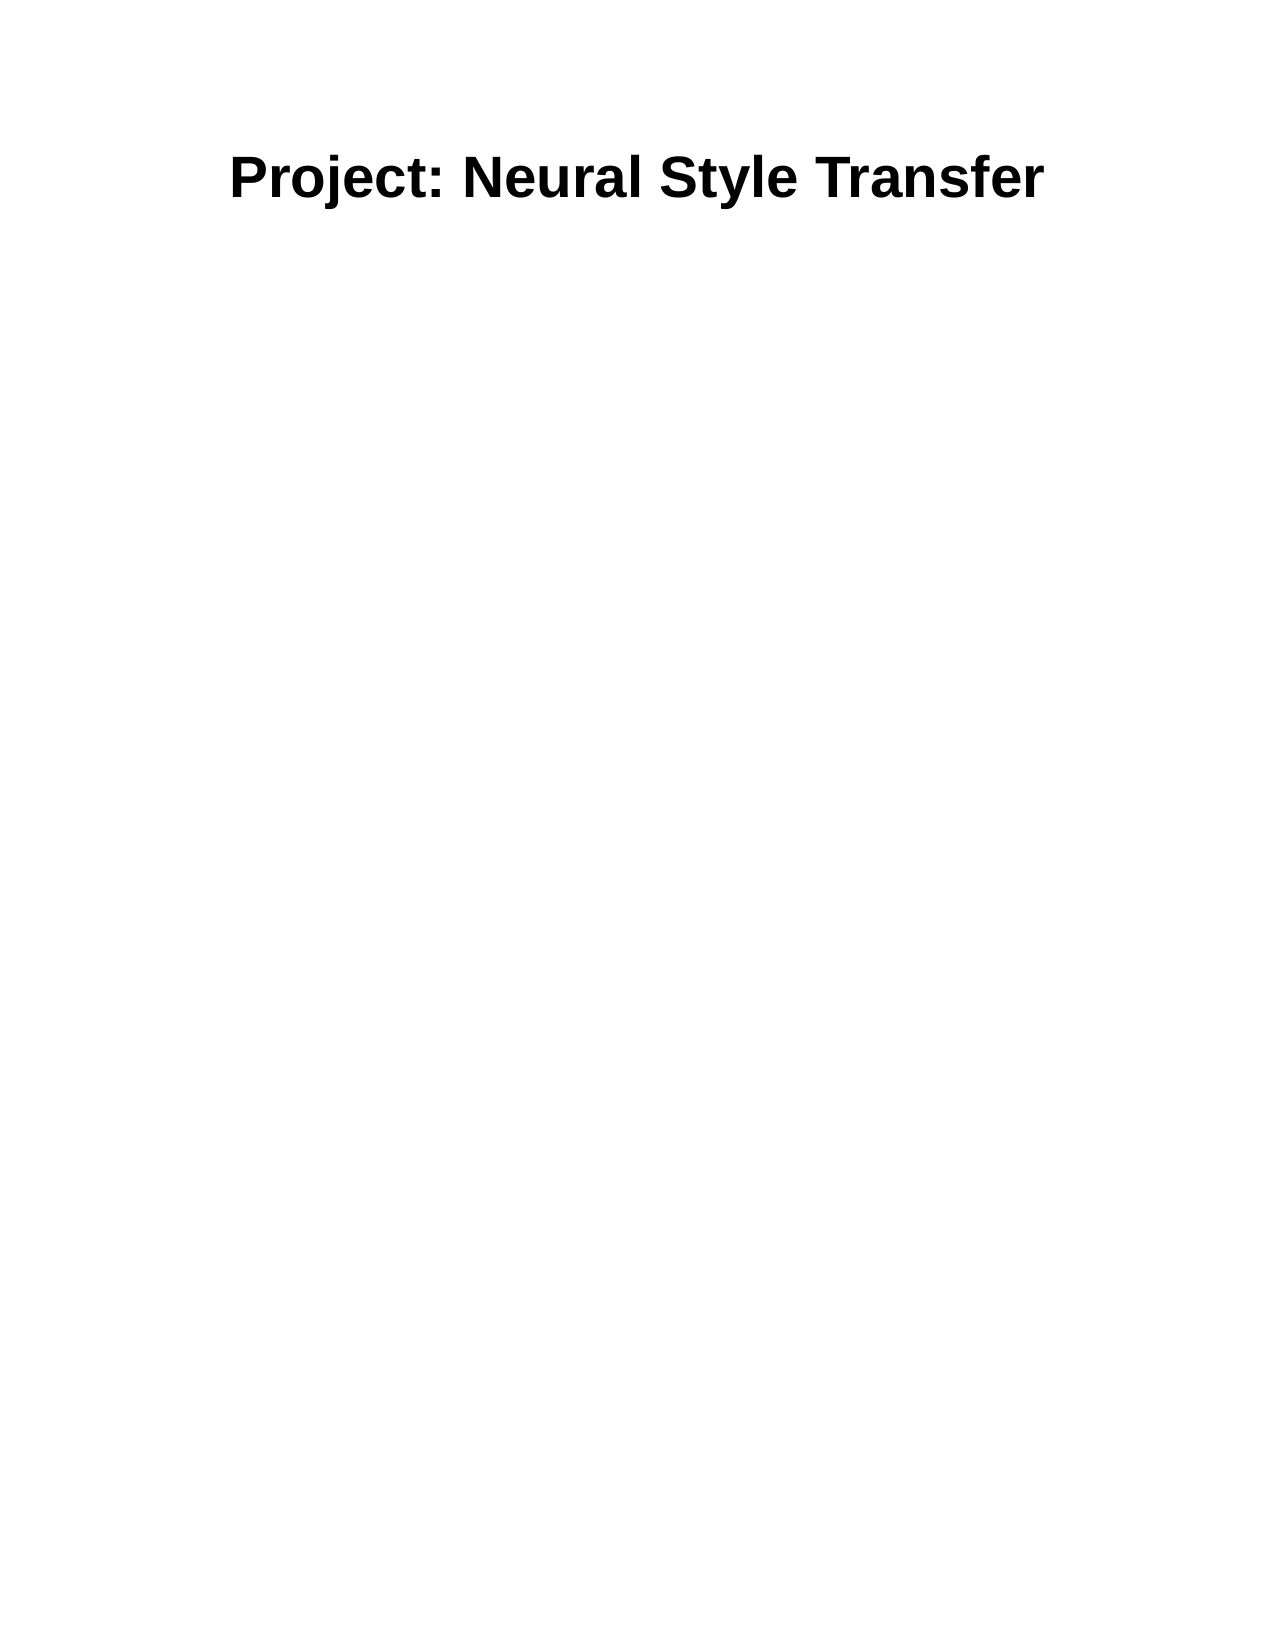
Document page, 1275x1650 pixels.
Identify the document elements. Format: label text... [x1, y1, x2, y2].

title Project: Neural Style Transfer [118, 143, 1157, 210]
